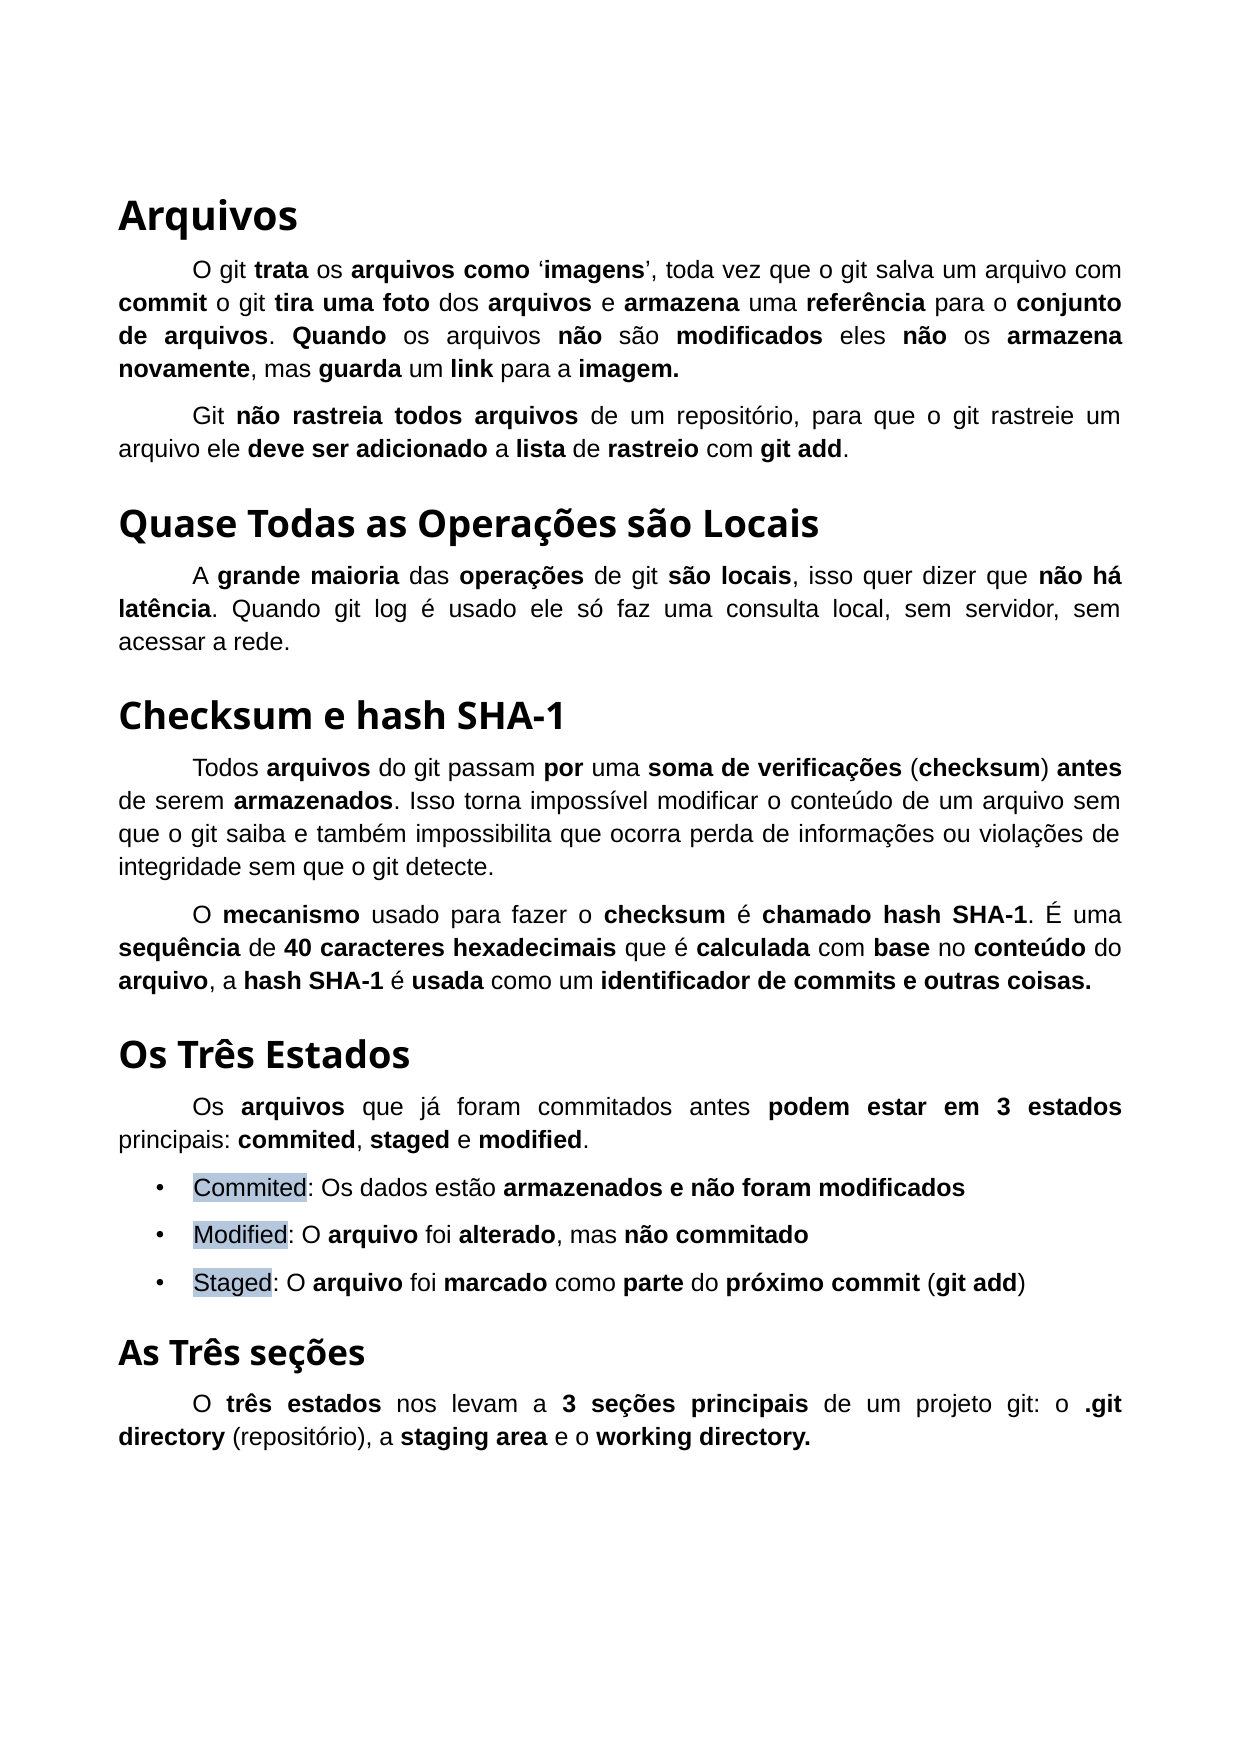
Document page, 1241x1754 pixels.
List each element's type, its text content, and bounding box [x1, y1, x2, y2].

list Staged: O arquivo foi marcado como parte do próximo commit (git add) [156, 1268, 1122, 1297]
list Modified: O arquivo foi alterado, mas não commitado [156, 1221, 1122, 1249]
subtitle Quase Todas as Operações são Locais [118, 497, 1122, 548]
text O três estados nos levam a 3 seções principais de um projeto git: o .git directory (repositório), a staging area e o working directory. [118, 1389, 1122, 1450]
subtitle Checksum e hash SHA-1 [118, 689, 1122, 741]
list Commited: Os dados estão armazenados e não foram modificados [156, 1173, 1122, 1202]
subtitle Arquivos [118, 187, 1122, 242]
text Todos arquivos do git passam por uma soma de verificações (checksum) antes de serem armazenados. Isso torna impossível modificar o conteúdo de um arquivo sem que o git saiba e também impossibilita que ocorra perda de informações ou violações de integridade sem que o git detecte. [118, 753, 1122, 881]
text O mecanismo usado para fazer o checksum é chamado hash SHA-1. É uma sequência de 40 caracteres hexadecimais que é calculada com base no conteúdo do arquivo, a hash SHA-1 é usada como um identificador de commits e outras coisas. [118, 900, 1122, 994]
text Git não rastreia todos arquivos de um repositório, para que o git rastreie um arquivo ele deve ser adicionado a lista de rastreio com git add. [118, 401, 1122, 463]
subtitle Os Três Estados [118, 1028, 1122, 1080]
subtitle As Três seções [118, 1328, 1122, 1376]
text O git trata os arquivos como ‘imagens’, toda vez que o git salva um arquivo com commit o git tira uma foto dos arquivos e armazena uma referência para o conjunto de arquivos. Quando os arquivos não são modificados eles não os armazena novamente, mas guarda um link para a imagem. [118, 255, 1122, 382]
text A grande maioria das operações de git são locais, isso quer dizer que não há latência. Quando git log é usado ele só faz uma consulta local, sem servidor, sem acessar a rede. [118, 561, 1122, 656]
text Os arquivos que já foram commitados antes podem estar em 3 estados principais: commited, staged e modified. [118, 1092, 1122, 1154]
